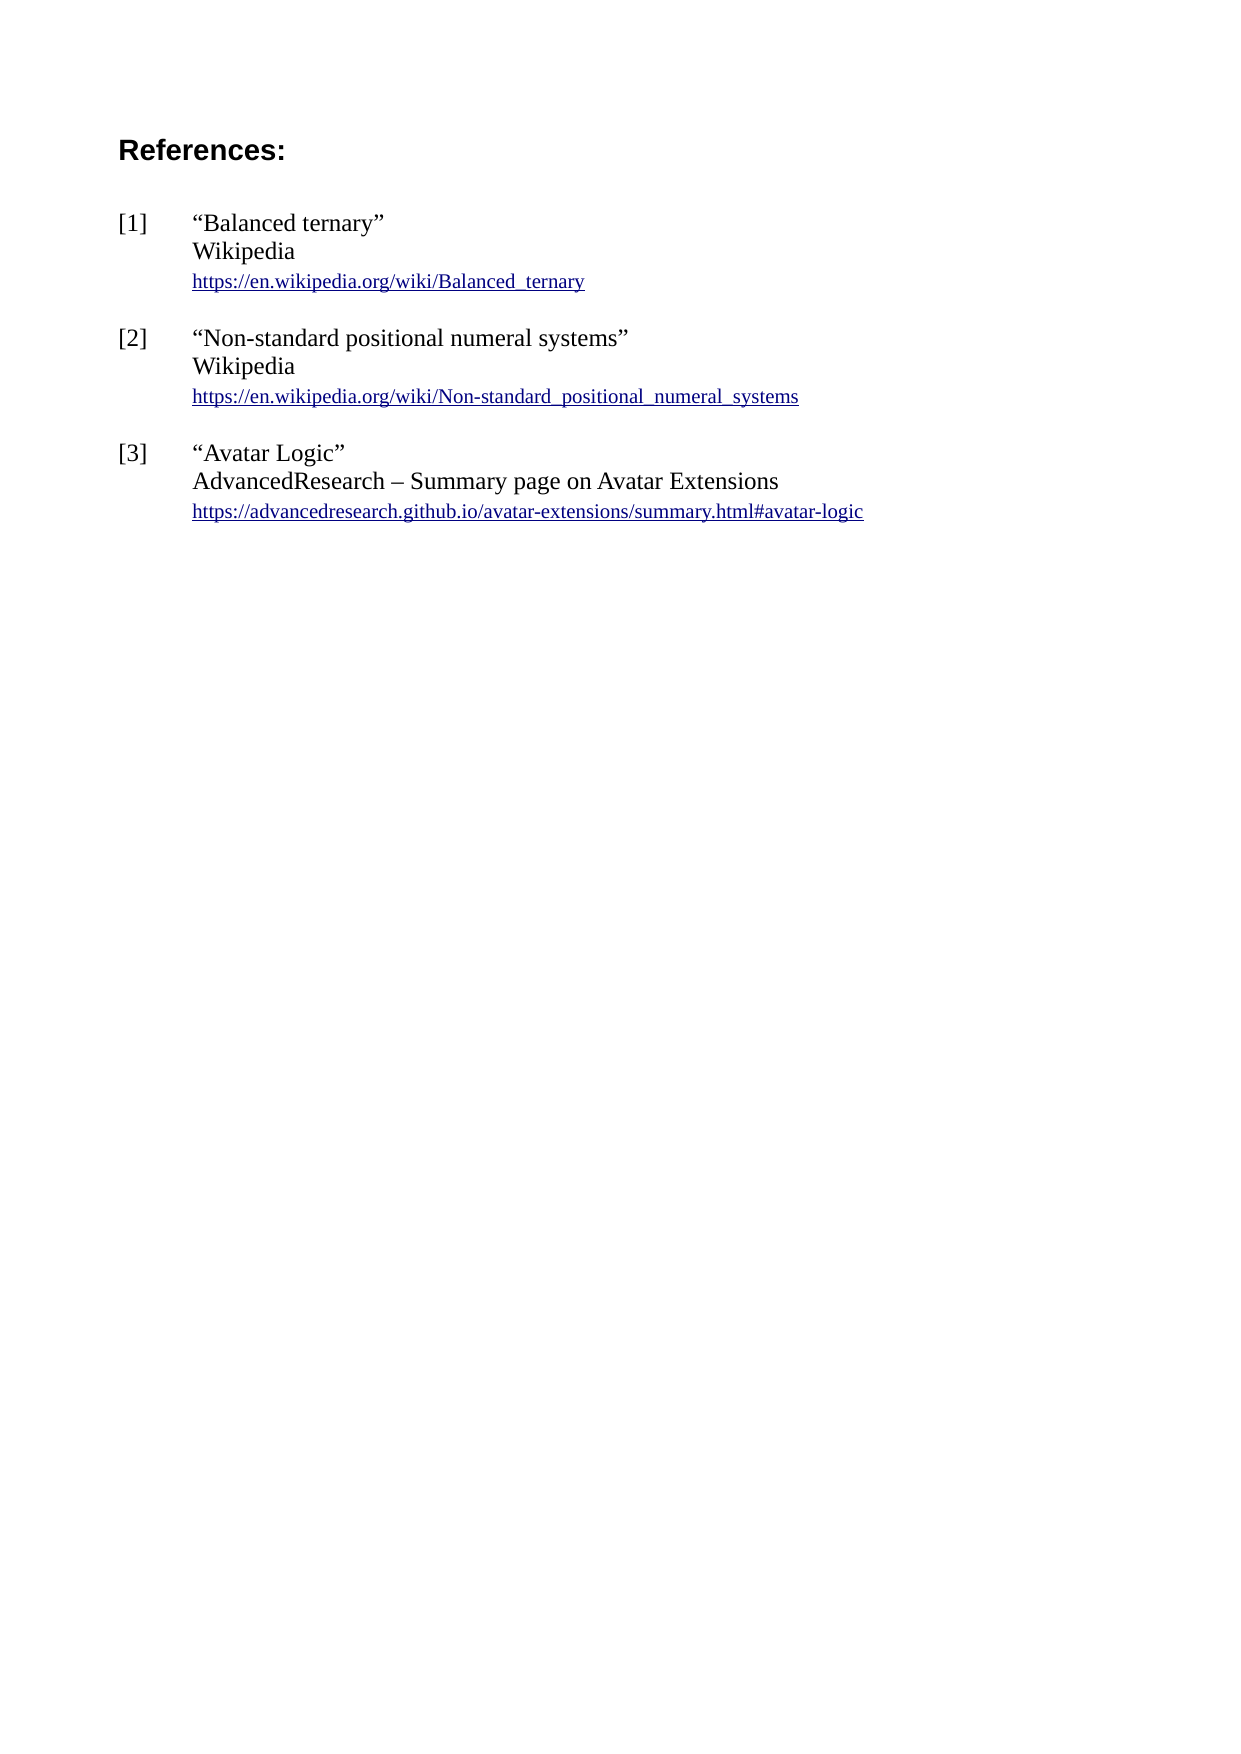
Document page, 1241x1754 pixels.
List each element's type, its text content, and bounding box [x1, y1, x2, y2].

text [1] “Balanced ternary” [118, 208, 1122, 236]
text [3] “Avatar Logic” [118, 438, 1122, 466]
text Wikipedia [118, 351, 1122, 380]
text AdvancedResearch – Summary page on Avatar Extensions [118, 466, 1122, 495]
text https://en.wikipedia.org/wiki/Balanced_ternary [118, 265, 1122, 294]
text https://en.wikipedia.org/wiki/Non-standard_positional_numeral_systems [118, 380, 1122, 409]
text [2] “Non-standard positional numeral systems” [118, 323, 1122, 351]
subtitle References: [118, 133, 1122, 166]
text https://advancedresearch.github.io/avatar-extensions/summary.html#avatar-logic [118, 495, 1122, 524]
text Wikipedia [118, 236, 1122, 265]
